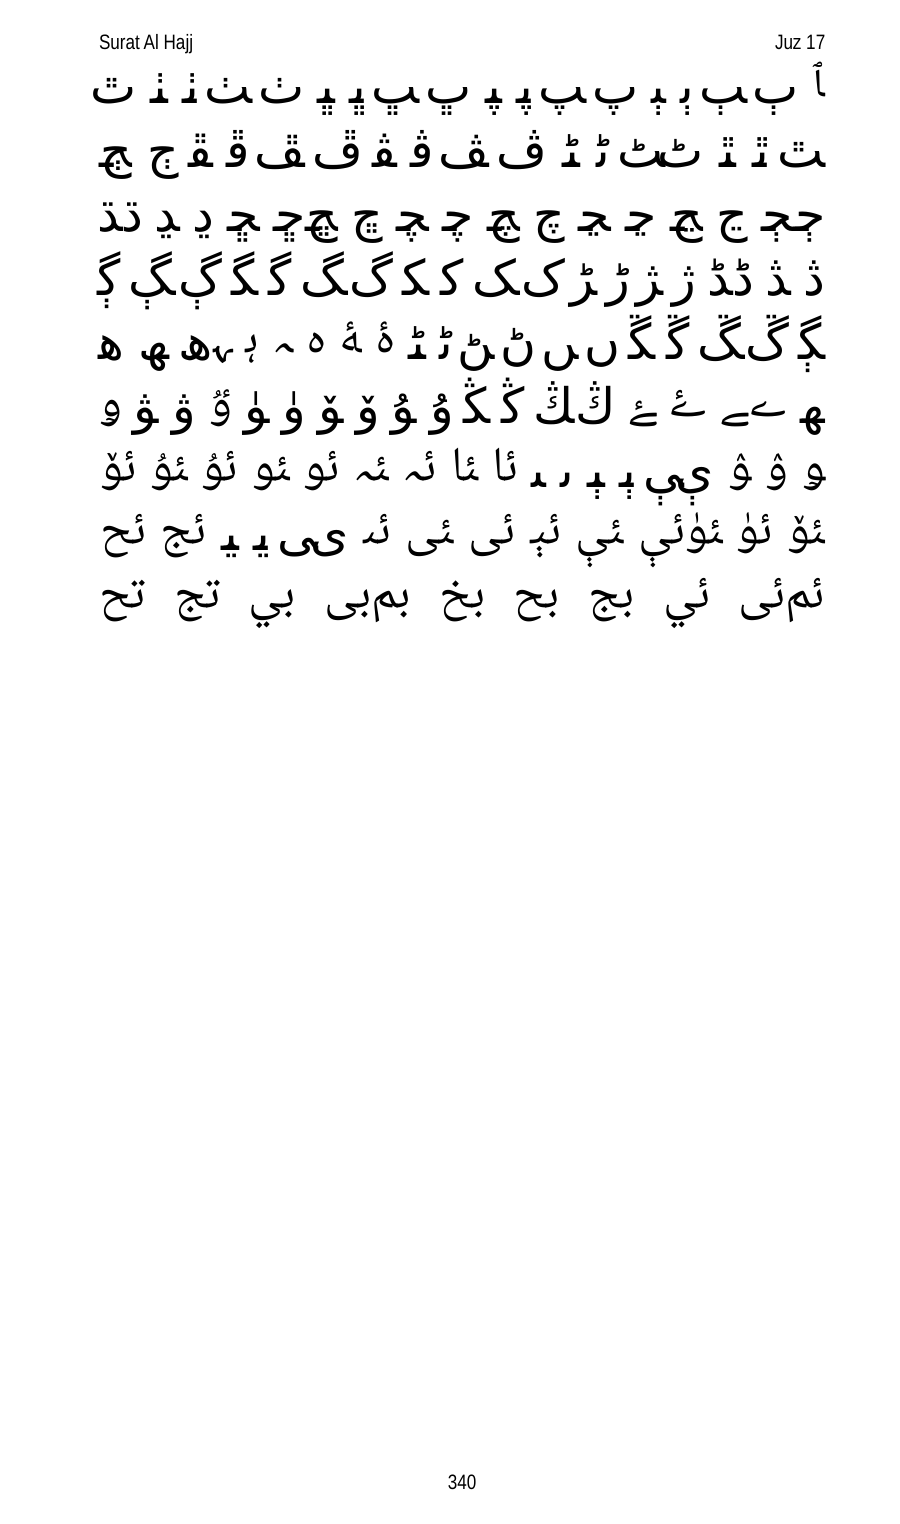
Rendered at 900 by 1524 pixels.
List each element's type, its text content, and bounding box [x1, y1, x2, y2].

text ﭑ ﭒ ﭓ ﭔ ﭕ ﭖ ﭗ ﭘ ﭙ ﭚ ﭛ ﭜ ﭝ ﭞ ﭟ ﭠ ﭡ ﭢ ﭣ ﭤ ﭥ ﭦﭧ ﭨ ﭩ ﭪ ﭫ ﭬ ﭭ ﭮ ﭯ ﭰ ﭱ ﭲ ﭳ ﭴﭵ ﭶ ﭷ ﭸ ﭹ ﭺ ﭻ ﭼ ﭽ ﭾ ﭿﮀ ﮁ ﮂ ﮃ ﮄﮅ ﮆ ﮇ ﮈﮉ ﮊ ﮋ ﮌ ﮍ ﮎ ﮏ ﮐ ﮑ ﮒ ﮓ ﮔ ﮕ ﮖ ﮗ ﮘ ﮙ ﮚ ﮛ ﮜ ﮝ ﮞ ﮟ ﮠ ﮡ ﮢ ﮣ ﮤ ﮥ ﮦ ﮧ ﮨ ﮩﮪ ﮫ ﮬ ﮭ ﮮﮯ ﮰ ﮱ ﯓ ﯔ ﯕ ﯖ ﯗ ﯘ ﯙ ﯚ ﯛ ﯜ ﯝ ﯞ ﯟ ﯠ ﯡ ﯢ ﯣ ﯤﯥ ﯦ ﯧ ﯨ ﯩ ﯪ ﯫ ﯬ ﯭ ﯮ ﯯ ﯰ ﯱ ﯲ ﯳ ﯴ ﯵﯶ ﯷ ﯸ ﯹ ﯺ ﯻ ﯼﯽ ﯾ ﯿ ﰀ ﰁ ﰂﰃ ﰄ ﰅ ﰆ ﰇ ﰈﰉ ﰊ ﰋ ﰌ [99, 60, 825, 635]
